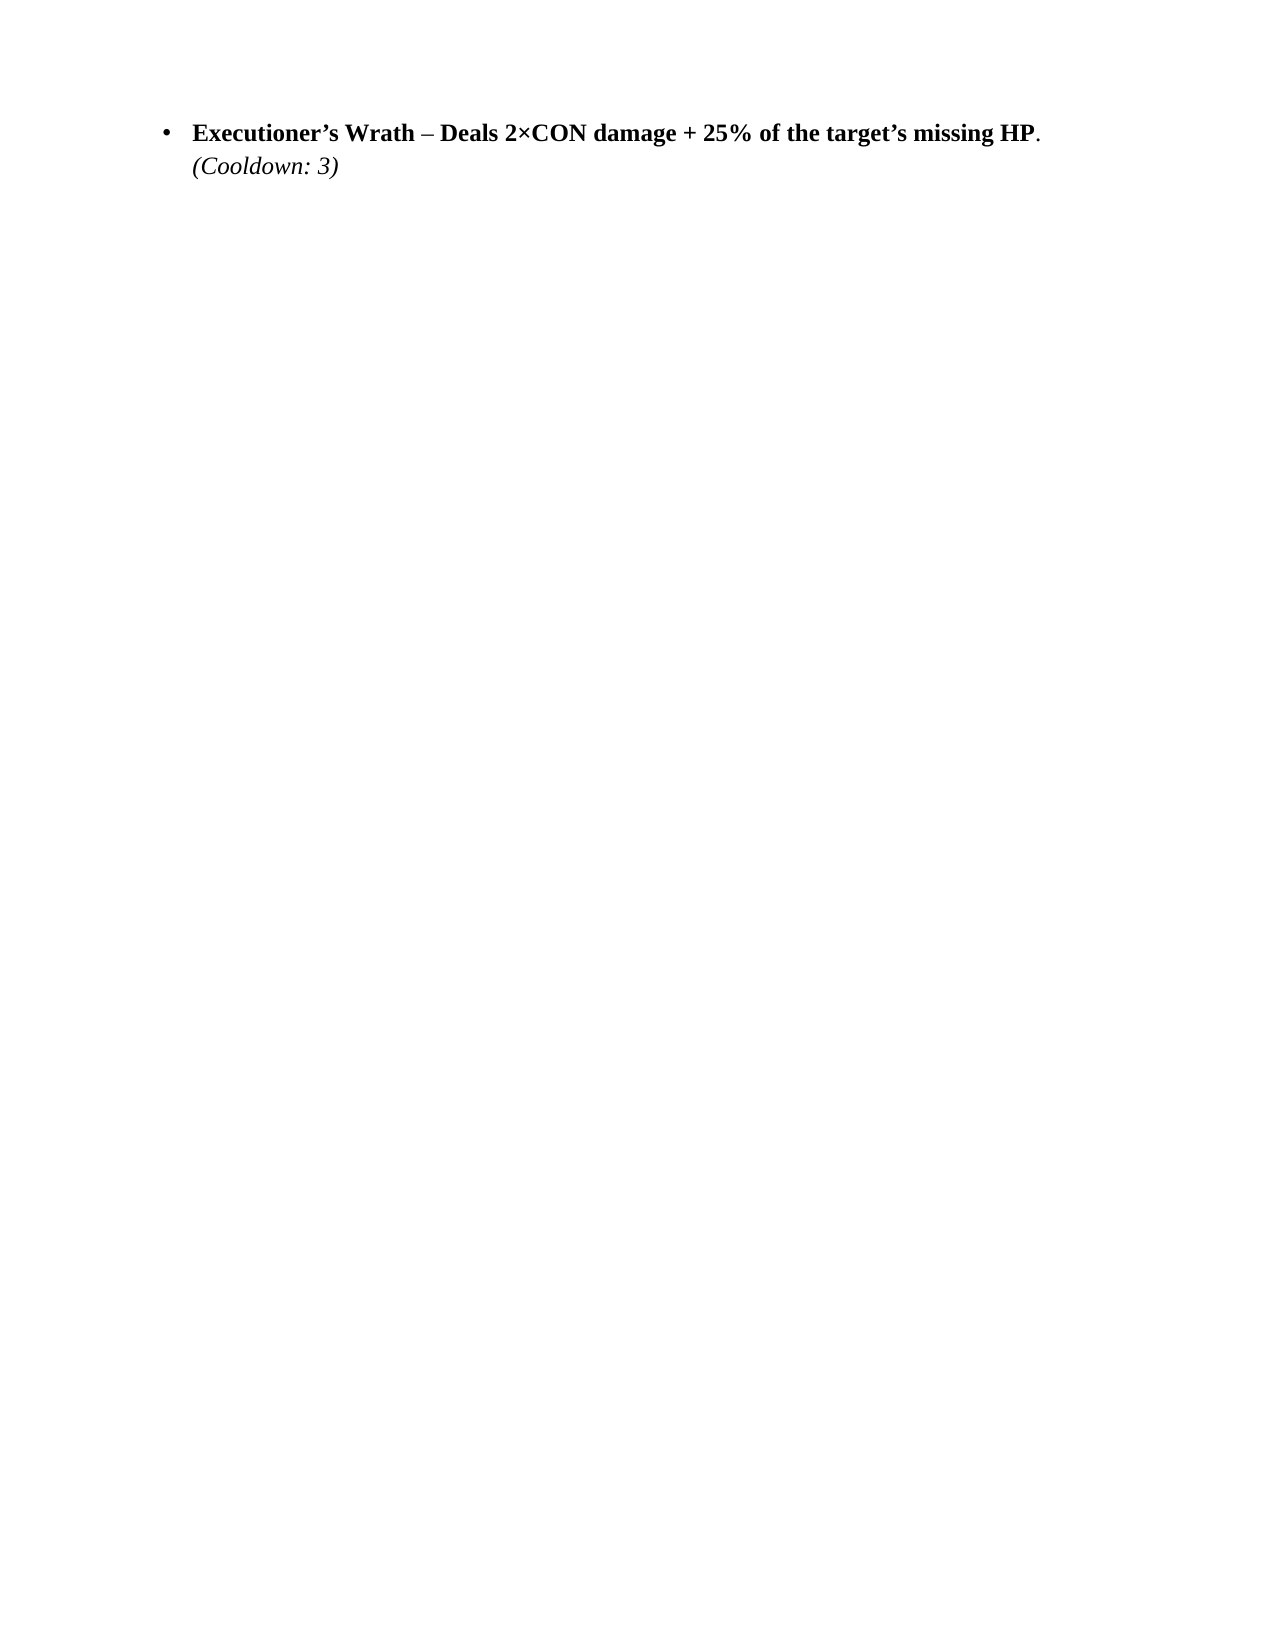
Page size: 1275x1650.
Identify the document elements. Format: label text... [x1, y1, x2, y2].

list Executioner’s Wrath – Deals 2×CON damage + 25% of the target’s missing HP. (Cooldown: 3) [162, 118, 1157, 180]
